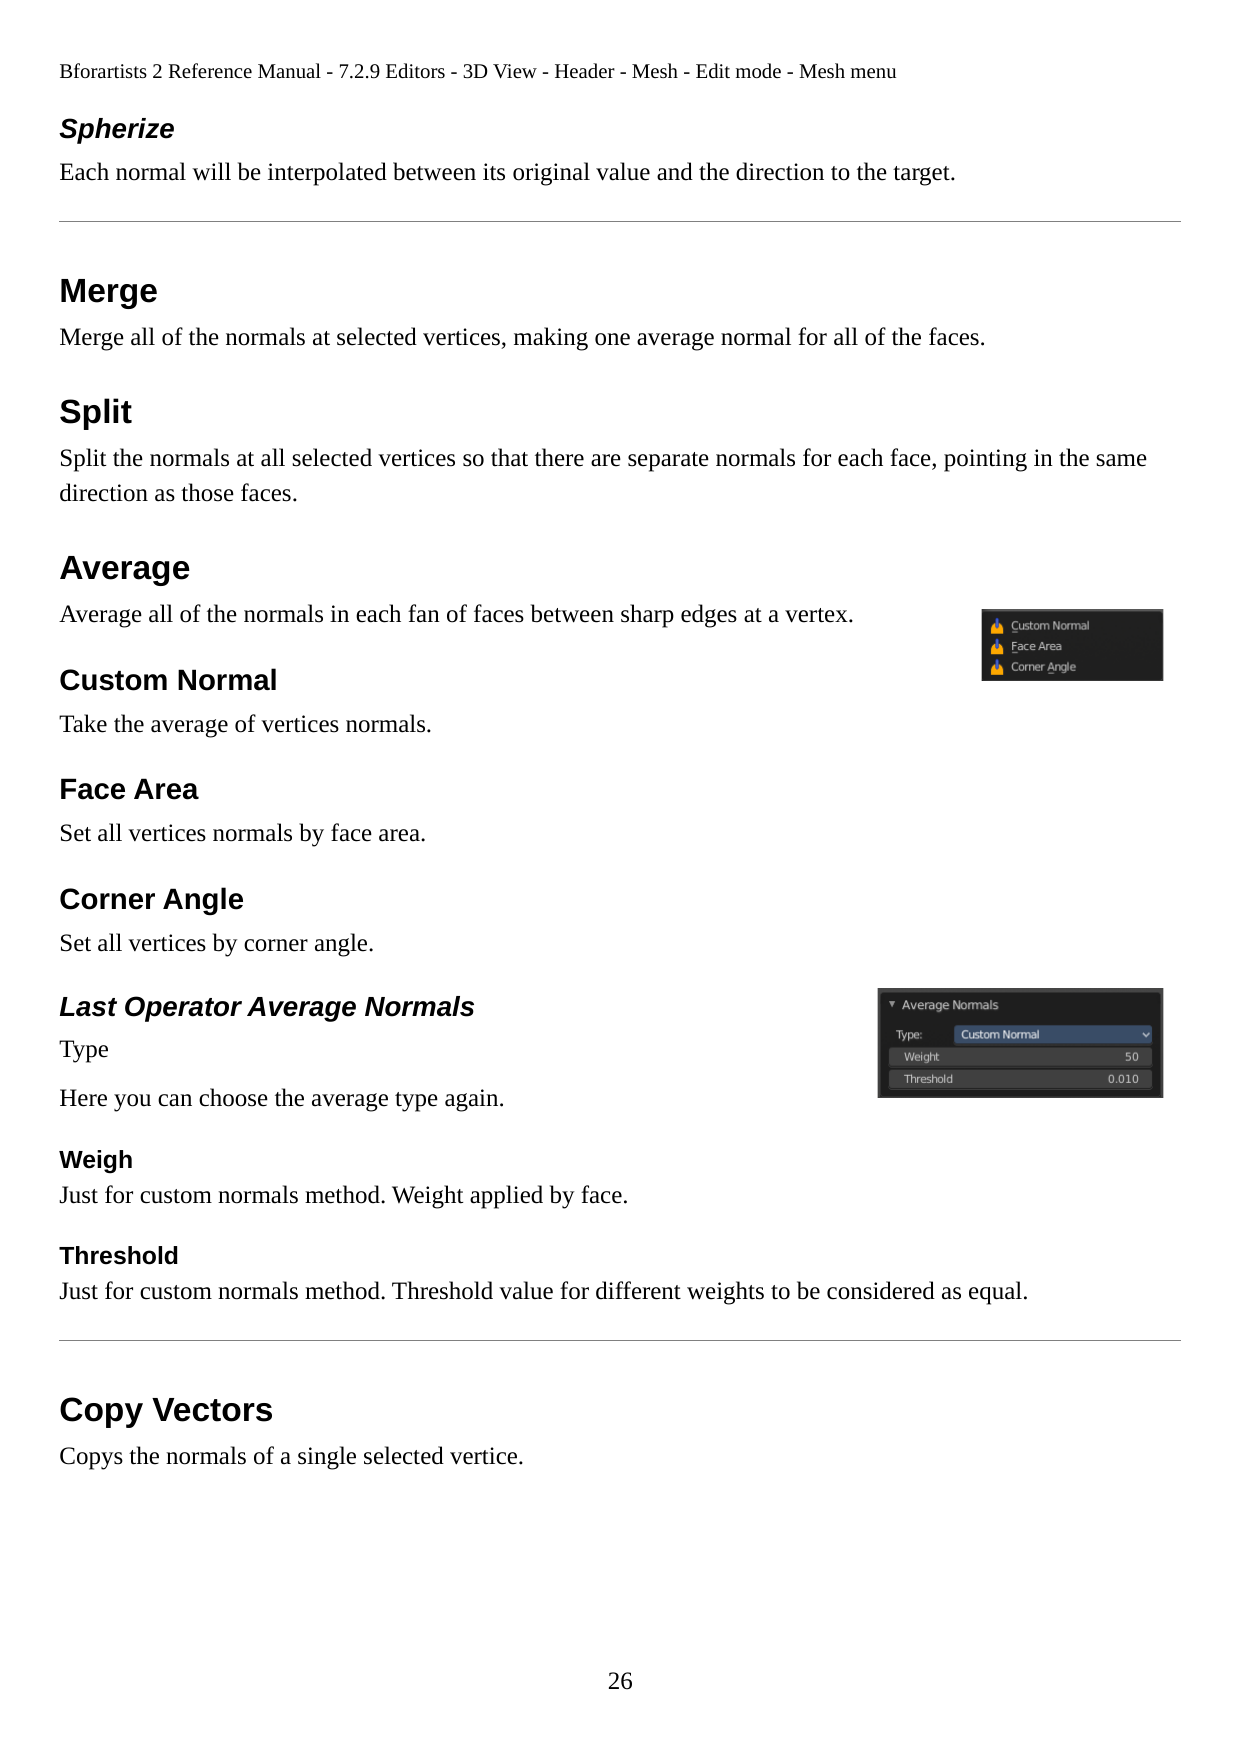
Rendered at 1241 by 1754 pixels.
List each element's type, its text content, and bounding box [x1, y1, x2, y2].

text Merge all of the normals at selected vertices, making one average normal for all of the faces. [59, 322, 1181, 351]
text Type [59, 1034, 877, 1063]
picture [981, 609, 1164, 681]
subtitle Merge [59, 271, 1181, 310]
subtitle Corner Angle [59, 882, 1181, 916]
text Copys the normals of a single selected vertice. [59, 1441, 1181, 1470]
subtitle Threshold [59, 1241, 1181, 1270]
subtitle Spherize [59, 113, 1181, 144]
text Just for custom normals method. Weight applied by face. [59, 1180, 1181, 1208]
text Set all vertices normals by face area. [59, 818, 1181, 847]
text Split the normals at all selected vertices so that there are separate normals for each face, pointing in the same direction as those faces. [59, 443, 1181, 506]
text Take the average of vertices normals. [59, 709, 1181, 737]
subtitle Custom Normal [59, 662, 1181, 696]
subtitle Face Area [59, 772, 1181, 806]
text [1164, 1034, 1181, 1063]
text Here you can choose the average type again. [59, 1083, 1181, 1112]
subtitle Weigh [59, 1145, 1181, 1173]
subtitle Split [59, 392, 1181, 431]
subtitle Copy Vectors [59, 1390, 1181, 1429]
text Each normal will be interpolated between its original value and the direction to the target. [59, 157, 1181, 186]
picture [877, 988, 1164, 1098]
text Just for custom normals method. Threshold value for different weights to be considered as equal. [59, 1276, 1181, 1305]
subtitle Last Operator Average Normals [59, 990, 877, 1022]
text Average all of the normals in each fan of faces between sharp edges at a vertex. [59, 599, 1181, 627]
text Set all vertices by corner angle. [59, 928, 1181, 957]
subtitle Average [59, 548, 1181, 586]
